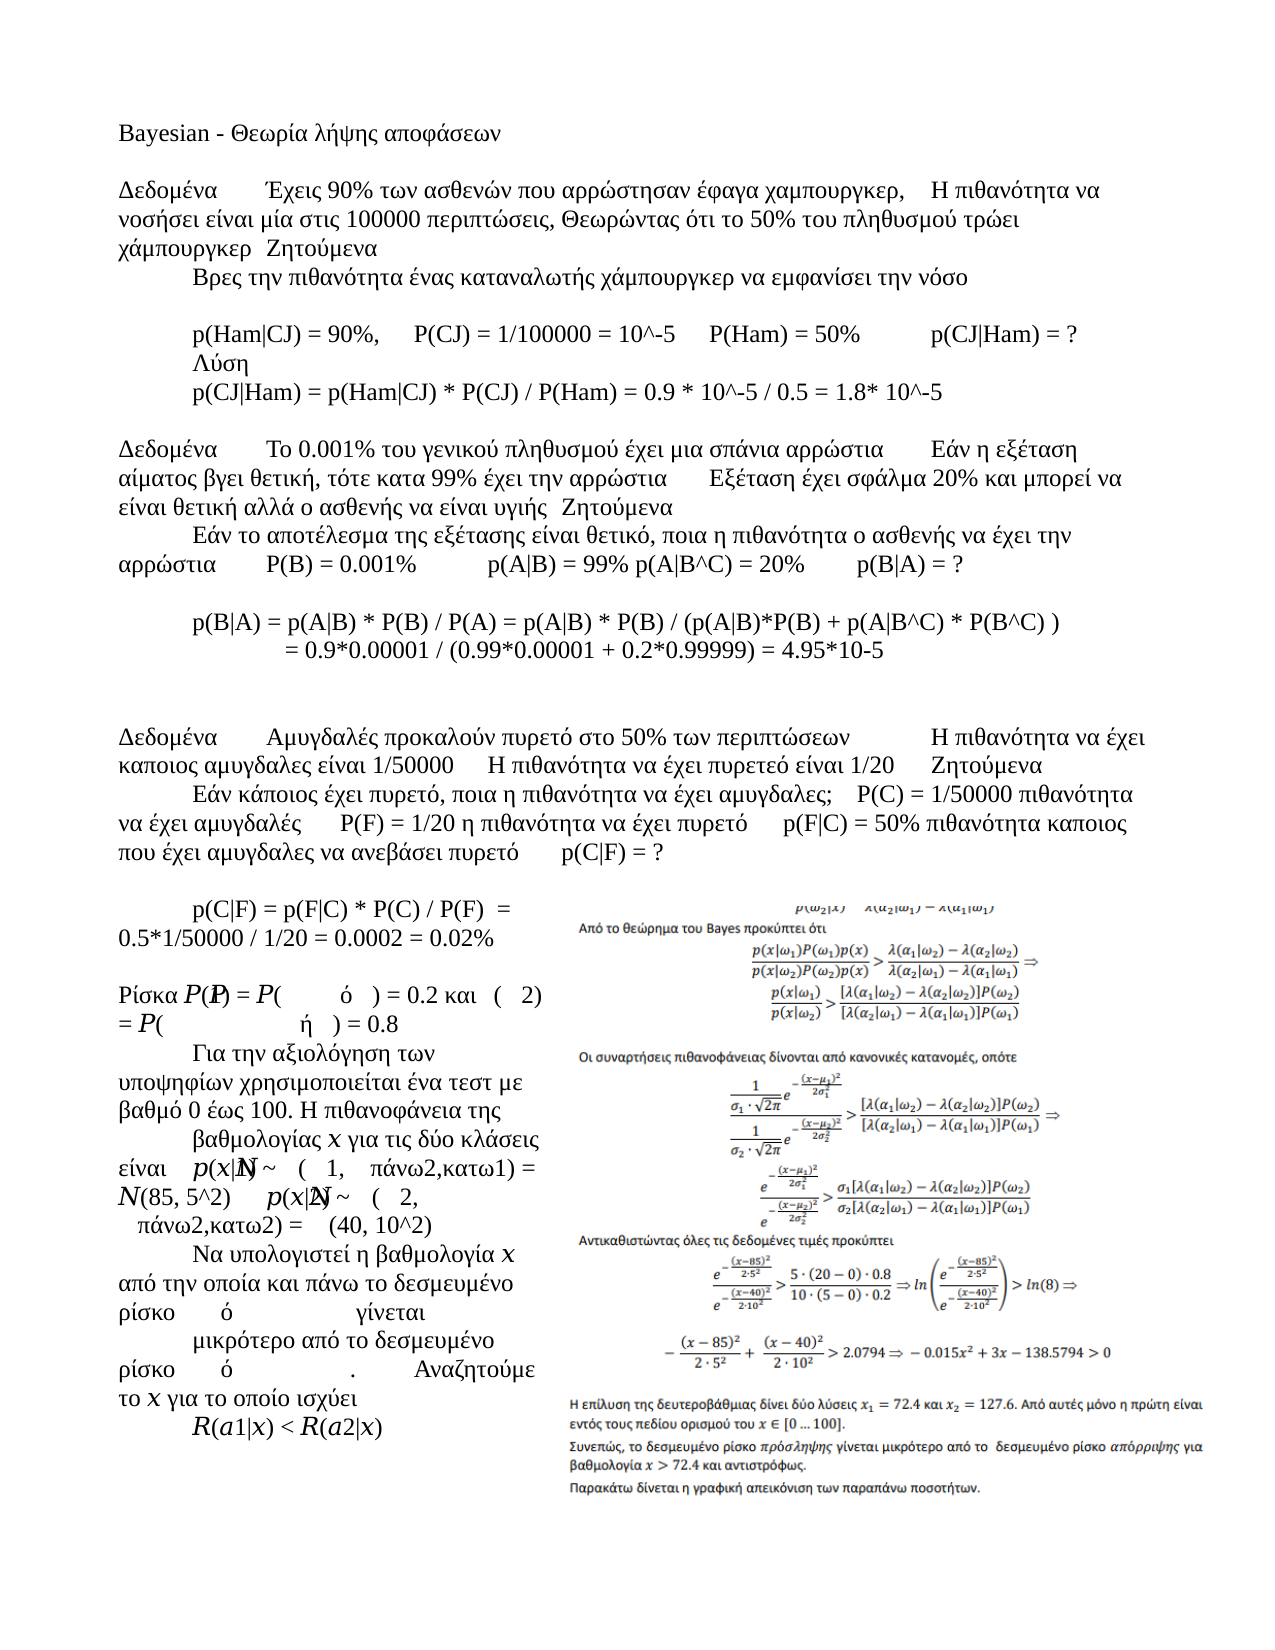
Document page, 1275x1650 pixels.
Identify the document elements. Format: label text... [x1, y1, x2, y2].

text Να υπολογιστεί η βαθμολογία 𝑥 από την οποία και πάνω το δεσμευμένο ρίσκο 𝜋𝜌ό𝜎𝜆𝜂𝜓𝜂𝜍 γίνεται μικρότερο από το δεσμευμένο ρίσκο 𝛼𝜋ό𝜌𝜌𝜄𝜓𝜂𝜍. Αναζητούμε το 𝑥 για το οποίο ισχύει [118, 1239, 551, 1412]
text = 0.9*0.00001 / (0.99*0.00001 + 0.2*0.99999) = 4.95*10-5 [118, 636, 1157, 664]
text Bayesian - Θεωρία λήψης αποφάσεων [118, 118, 1157, 147]
text 𝑅(𝑎1|𝑥) < 𝑅(𝑎2|𝑥) [118, 1412, 551, 1441]
text p(Ham|CJ) = 90%, P(CJ) = 1/100000 = 10^-5 P(Ham) = 50% p(CJ|Ham) = ? [118, 319, 1157, 348]
text Δεδομένα Έχεις 90% των ασθενών που αρρώστησαν έφαγα χαμπουργκερ, Η πιθανότητα να νοσήσει είναι μία στις 100000 περιπτώσεις, Θεωρώντας ότι το 50% του πληθυσμού τρώει χάμπουργκερ Ζητούμενα [118, 176, 1157, 262]
text p(CJ|Ham) = p(Ham|CJ) * P(CJ) / P(Ham) = 0.9 * 10^-5 / 0.5 = 1.8* 10^-5 [118, 377, 1157, 406]
text p(C|F) = p(F|C) * P(C) / P(F) = 0.5*1/50000 / 1/20 = 0.0002 = 0.02% [118, 894, 1157, 952]
text Δεδομένα Αμυγδαλές προκαλούν πυρετό στο 50% των περιπτώσεων Η πιθανότητα να έχει καποιος αμυγδαλες είναι 1/50000 Η πιθανότητα να έχει πυρετεό είναι 1/20 Ζητούμενα [118, 722, 1157, 779]
text Βρες την πιθανότητα ένας καταναλωτής χάμπουργκερ να εμφανίσει την νόσο [118, 262, 1157, 291]
text Λύση [118, 348, 1157, 377]
text Δεδομένα Το 0.001% του γενικού πληθυσμού έχει μια σπάνια αρρώστια Εάν η εξέταση αίματος βγει θετική, τότε κατα 99% έχει την αρρώστια Εξέταση έχει σφάλμα 20% και μπορεί να είναι θετική αλλά ο ασθενής να είναι υγιής Ζητούμενα [118, 434, 1157, 521]
text Εάν κάποιος έχει πυρετό, ποια η πιθανότητα να έχει αμυγδαλες; P(C) = 1/50000 πιθανότητα να έχει αμυγδαλές P(F) = 1/20 η πιθανότητα να έχει πυρετό p(F|C) = 50% πιθανότητα καποιος που έχει αμυγδαλες να ανεβάσει πυρετό p(C|F) = ? [118, 779, 1157, 866]
text Εάν το αποτέλεσμα της εξέτασης είναι θετικό, ποια η πιθανότητα ο ασθενής να έχει την αρρώστια P(B) = 0.001% p(A|B) = 99% p(A|B^C) = 20% p(B|A) = ? [118, 521, 1157, 578]
text Για την αξιολόγηση των υποψηφίων χρησιμοποιείται ένα τεστ με βαθμό 0 έως 100. Η πιθανοφάνεια της βαθμολογίας 𝑥 για τις δύο κλάσεις είναι 𝑝(𝑥|𝜔1) ~𝑁(𝜇1, 𝜎πάνω2,κατω1) = 𝑁(85, 5^2) 𝑝(𝑥|𝜔2) ~𝑁(𝜇2, 𝜎πάνω2,κατω2) = 𝛮(40, 10^2) [118, 1038, 551, 1239]
picture [551, 906, 1214, 1514]
text p(B|A) = p(A|B) * P(B) / P(A) = p(A|B) * P(B) / (p(A|B)*P(B) + p(A|B^C) * P(B^C) ) [118, 607, 1157, 636]
text Ρίσκα 𝑃(𝜔1) = 𝑃(𝜅𝛼𝜆ό𝜍) = 0.2 και𝑃(𝜔2) = 𝑃(𝛼𝜈𝜀𝜋𝛼𝜌𝜅ή𝜍) = 0.8 [118, 981, 551, 1038]
